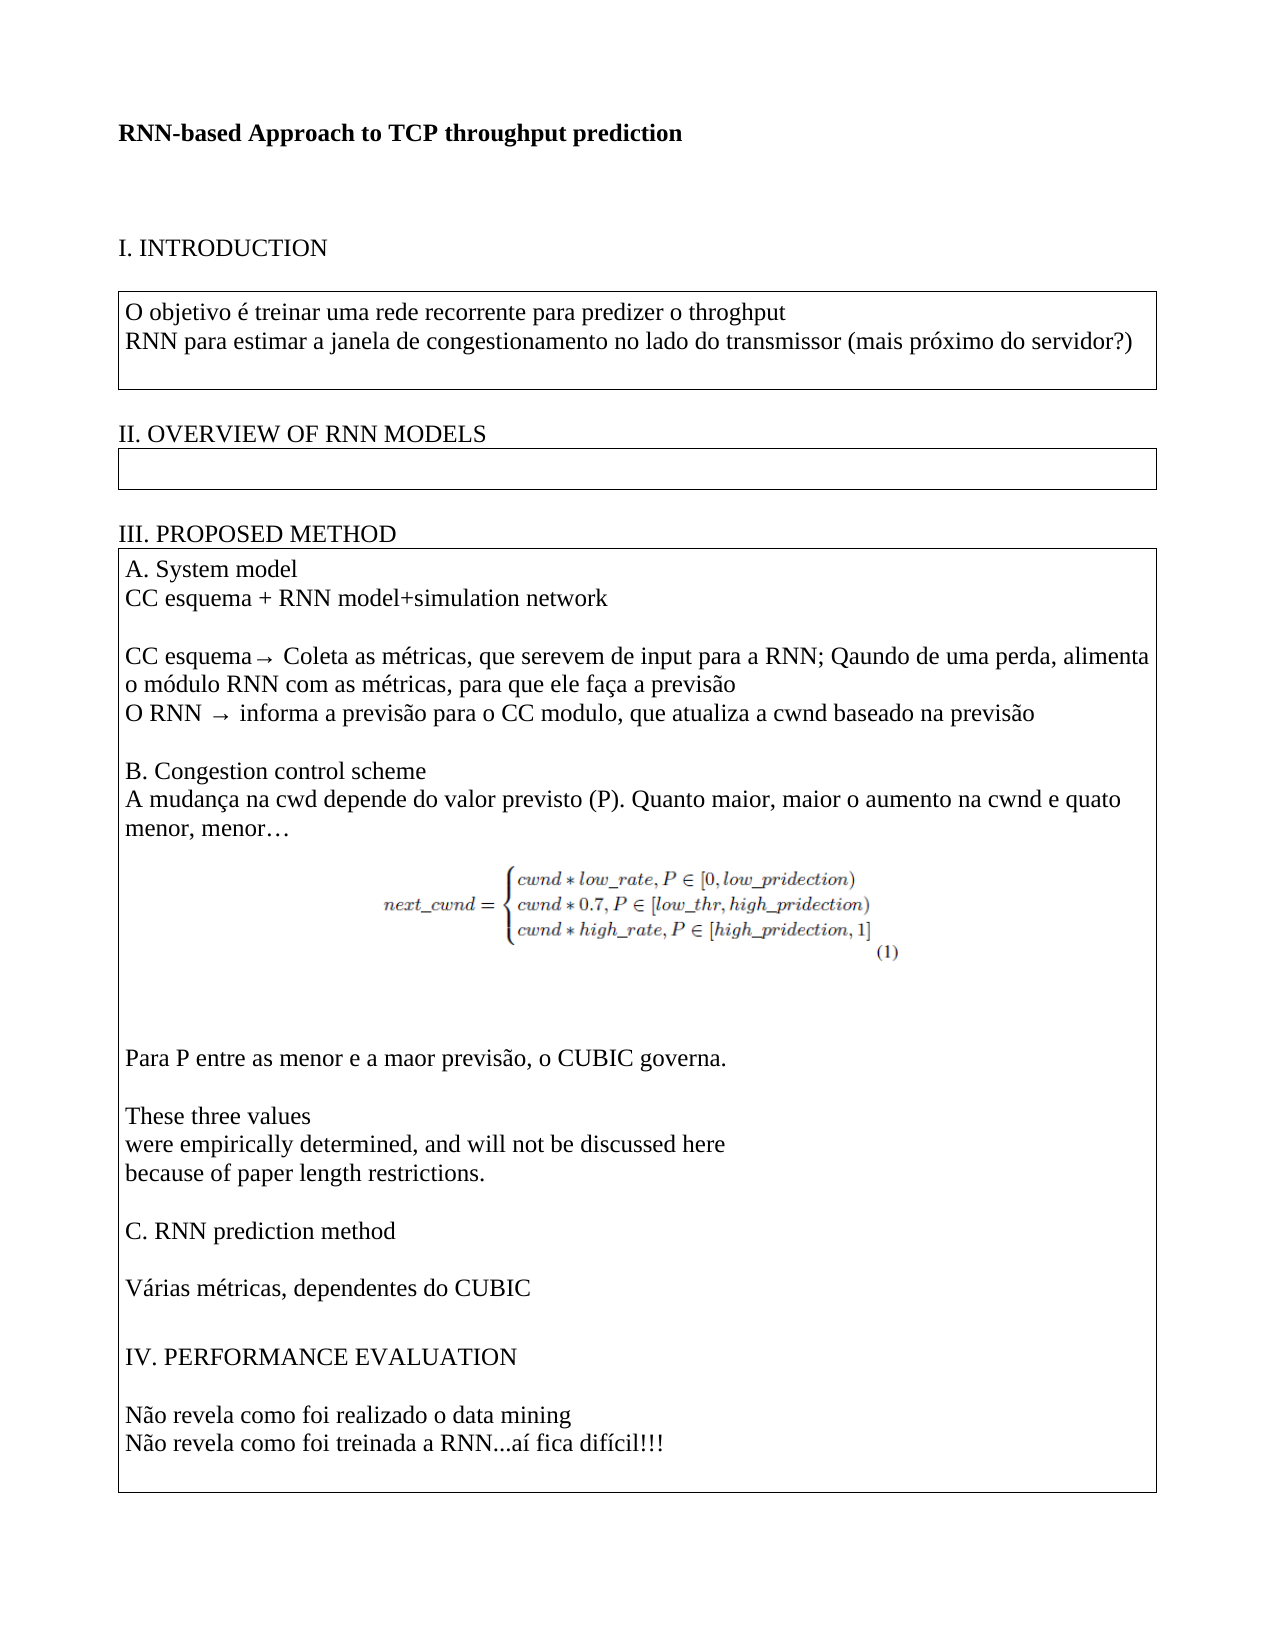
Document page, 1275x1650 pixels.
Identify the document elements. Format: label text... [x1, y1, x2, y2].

table_header [119, 449, 1156, 489]
table_header O objetivo é treinar uma rede recorrente para predizer o throghput RNN para estimar a janela de congestionamento no lado do transmissor (mais próximo do servidor?) [119, 292, 1156, 389]
picture [374, 842, 901, 965]
text I. INTRODUCTION [118, 233, 1157, 262]
text RNN-based Approach to TCP throughput prediction [118, 118, 1157, 147]
text II. OVERVIEW OF RNN MODELS [118, 419, 1157, 448]
table_cell IV. PERFORMANCE EVALUATION Não revela como foi realizado o data mining Não revela como foi treinada a RNN...aí fica difícil!!! [119, 1336, 1156, 1492]
table_header A. System model CC esquema + RNN model+simulation network CC esquema→ Coleta as métricas, que serevem de input para a RNN; Qaundo de uma perda, alimenta o módulo RNN com as métricas, para que ele faça a previsão O RNN → informa a previsão para o CC modulo, que atualiza a cwnd baseado na previsão B. Congestion control scheme A mudança na cwd depende do valor previsto (P). Quanto maior, maior o aumento na cwnd e quato menor, menor… Para P entre as menor e a maor previsão, o CUBIC governa. These three values were empirically determined, and will not be discussed here because of paper length restrictions. C. RNN prediction method Várias métricas, dependentes do CUBIC [119, 549, 1156, 1336]
text III. PROPOSED METHOD [118, 519, 1157, 548]
